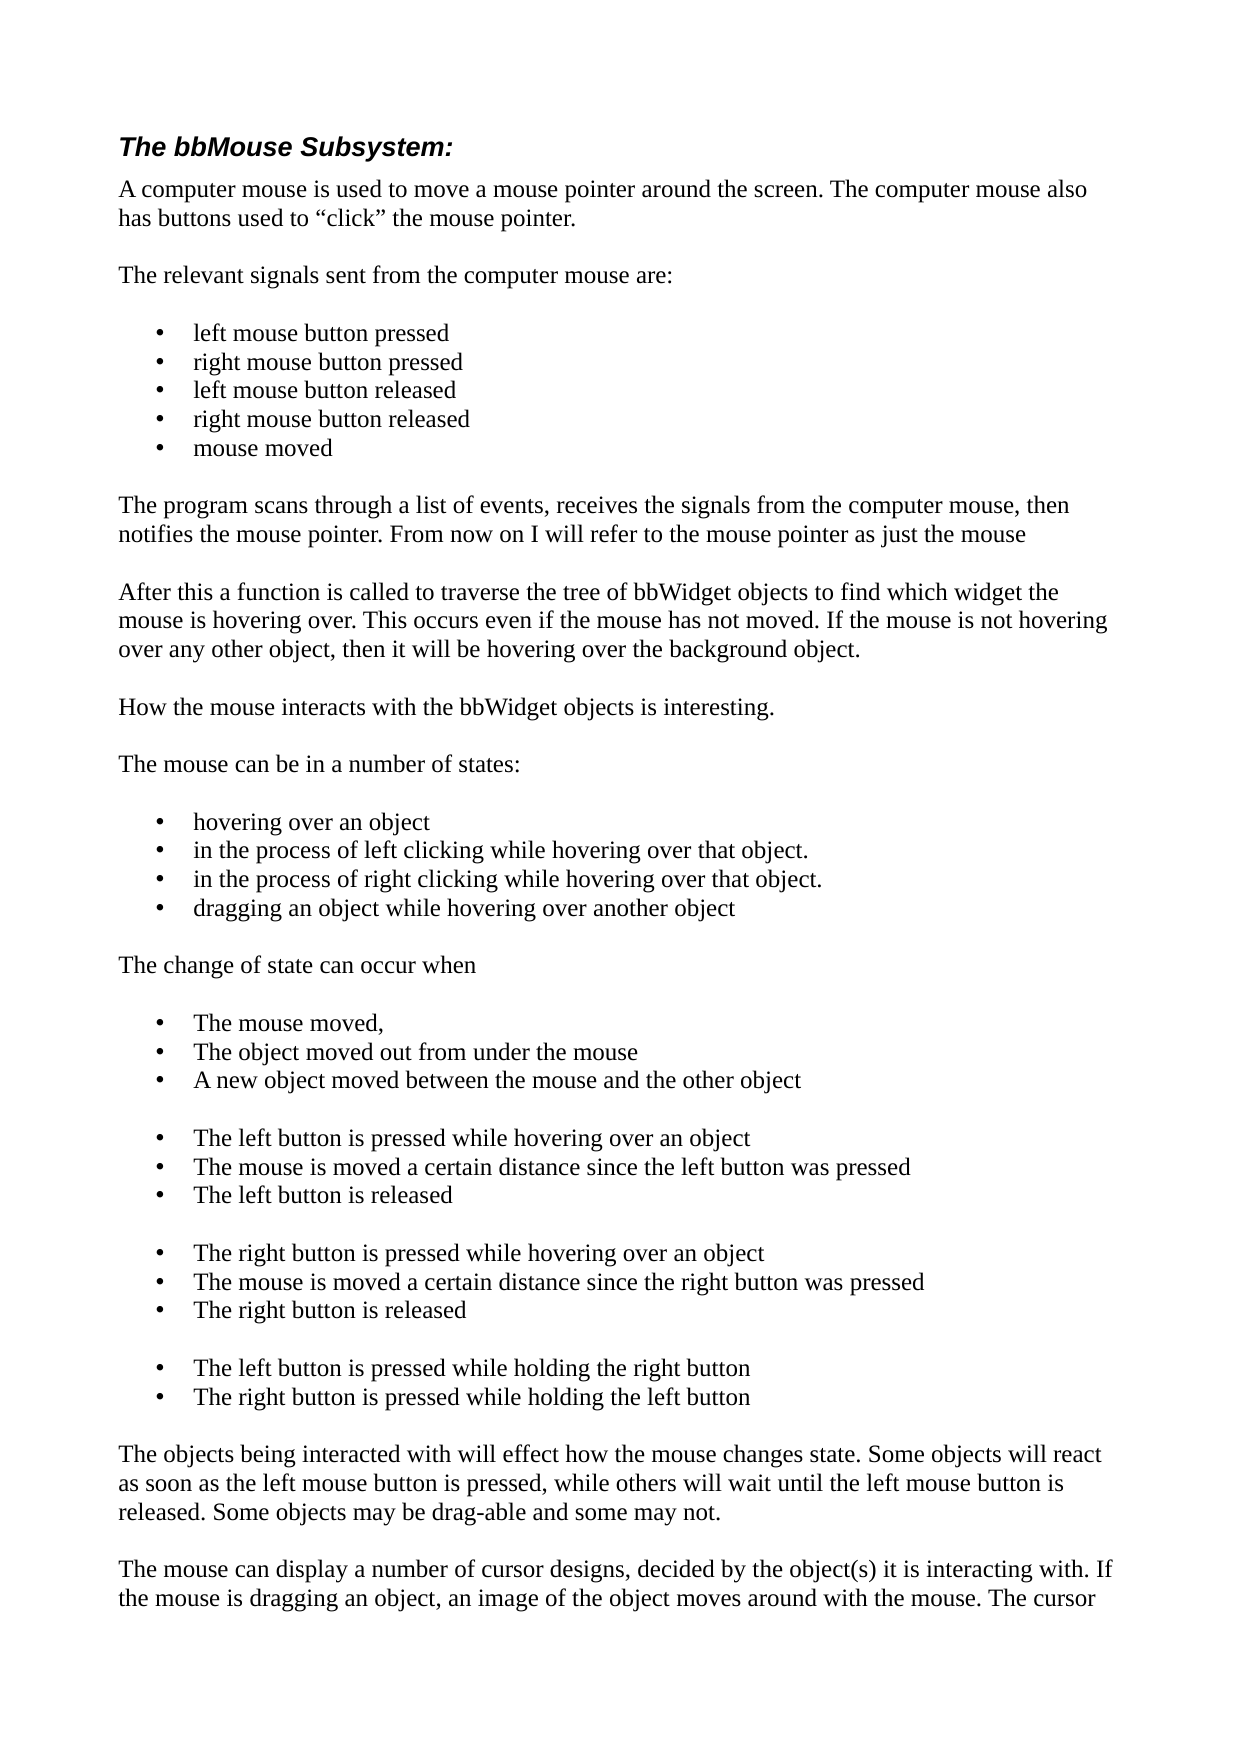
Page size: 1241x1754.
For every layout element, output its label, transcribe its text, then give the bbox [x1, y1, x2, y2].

text The mouse can display a number of cursor designs, decided by the object(s) it is interacting with. If the mouse is dragging an object, an image of the object moves around with the mouse. The cursor [118, 1554, 1122, 1612]
list left mouse button pressed [156, 318, 1122, 347]
text How the mouse interacts with the bbWidget objects is interesting. [118, 692, 1122, 721]
text The mouse can be in a number of states: [118, 749, 1122, 778]
list dragging an object while hovering over another object [156, 893, 1122, 922]
list The left button is pressed while holding the right button [156, 1353, 1122, 1382]
text The objects being interacted with will effect how the mouse changes state. Some objects will react as soon as the left mouse button is pressed, while others will wait until the left mouse button is released. Some objects may be drag-able and some may not. [118, 1439, 1122, 1526]
list The left button is pressed while hovering over an object [156, 1123, 1122, 1152]
list in the process of left clicking while hovering over that object. [156, 836, 1122, 864]
list The object moved out from under the mouse [156, 1037, 1122, 1066]
text After this a function is called to traverse the tree of bbWidget objects to find which widget the mouse is hovering over. This occurs even if the mouse has not moved. If the mouse is not hovering over any other object, then it will be hovering over the background object. [118, 577, 1122, 663]
list hovering over an object [156, 807, 1122, 836]
list in the process of right clicking while hovering over that object. [156, 864, 1122, 893]
list The right button is pressed while hovering over an object [156, 1238, 1122, 1267]
list The right button is released [156, 1296, 1122, 1324]
text The change of state can occur when [118, 951, 1122, 979]
text The program scans through a list of events, receives the signals from the computer mouse, then notifies the mouse pointer. From now on I will refer to the mouse pointer as just the mouse [118, 491, 1122, 548]
text A computer mouse is used to move a mouse pointer around the screen. The computer mouse also has buttons used to “click” the mouse pointer. [118, 174, 1122, 232]
list The mouse moved, [156, 1008, 1122, 1037]
list The left button is released [156, 1181, 1122, 1209]
list The mouse is moved a certain distance since the left button was pressed [156, 1152, 1122, 1181]
list right mouse button released [156, 404, 1122, 433]
text The relevant signals sent from the computer mouse are: [118, 261, 1122, 289]
list The right button is pressed while holding the left button [156, 1382, 1122, 1411]
list The mouse is moved a certain distance since the right button was pressed [156, 1267, 1122, 1296]
subtitle The bbMouse Subsystem: [118, 131, 1122, 162]
list A new object moved between the mouse and the other object [156, 1066, 1122, 1094]
list right mouse button pressed [156, 347, 1122, 376]
list left mouse button released [156, 376, 1122, 404]
list mouse moved [156, 433, 1122, 462]
